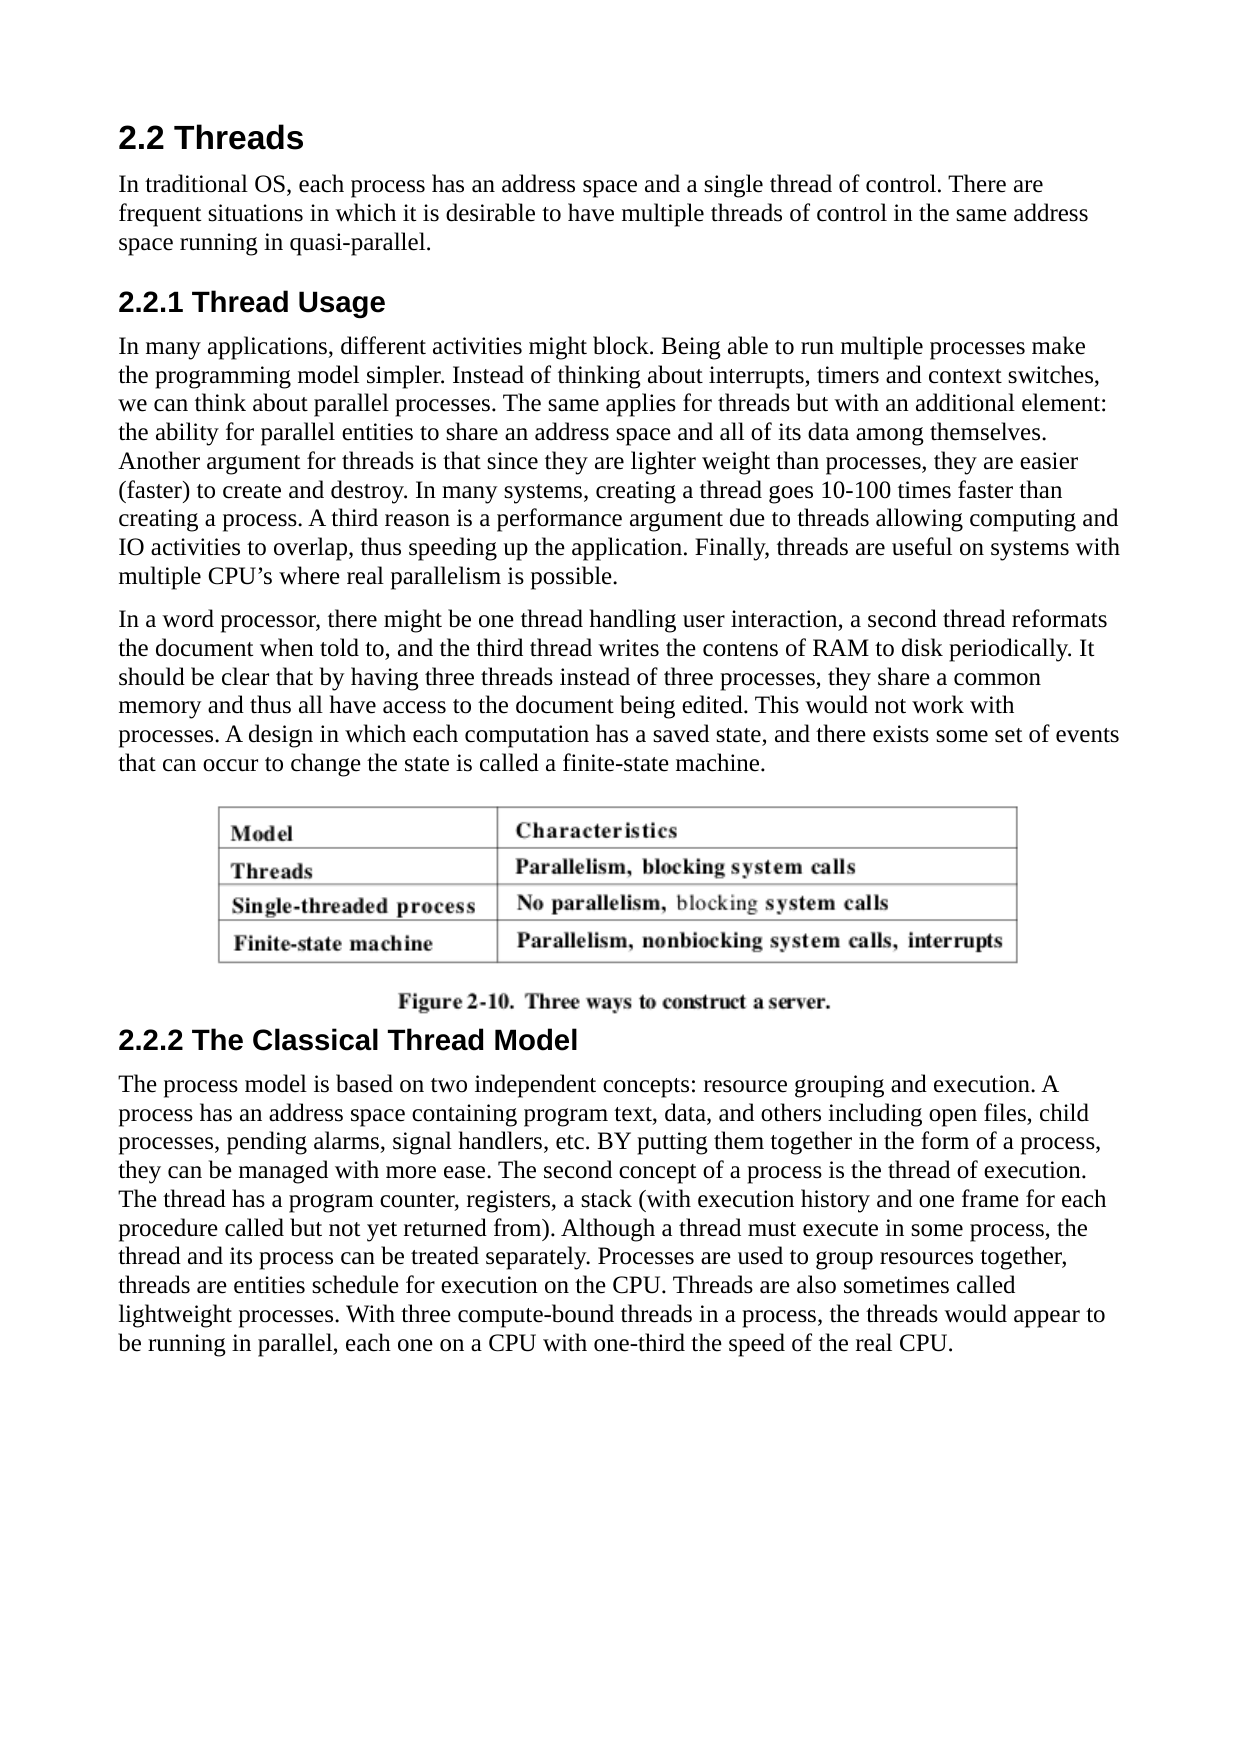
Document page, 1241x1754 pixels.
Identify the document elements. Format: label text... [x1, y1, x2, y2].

text In traditional OS, each process has an address space and a single thread of control. There are frequent situations in which it is desirable to have multiple threads of control in the same address space running in quasi-parallel. [118, 169, 1122, 256]
subtitle 2.2 Threads [118, 118, 1122, 157]
text The process model is based on two independent concepts: resource grouping and execution. A process has an address space containing program text, data, and others including open files, child processes, pending alarms, signal handlers, etc. BY putting them together in the form of a process, they can be managed with more ease. The second concept of a process is the thread of execution. The thread has a program counter, registers, a stack (with execution history and one frame for each procedure called but not yet returned from). Although a thread must execute in some process, the thread and its process can be treated separately. Processes are used to group resources together, threads are entities schedule for execution on the CPU. Threads are also sometimes called lightweight processes. With three compute-bound threads in a process, the threads would appear to be running in parallel, each one on a CPU with one-third the speed of the real CPU. [118, 1069, 1122, 1356]
picture [209, 791, 1032, 1023]
subtitle 2.2.2 The Classical Thread Model [118, 806, 1122, 1056]
text In many applications, different activities might block. Being able to run multiple processes make the programming model simpler. Instead of thinking about interrupts, timers and context switches, we can think about parallel processes. The same applies for threads but with an additional element: the ability for parallel entities to share an address space and all of its data among themselves. Another argument for threads is that since they are lighter weight than processes, they are easier (faster) to create and destroy. In many systems, creating a thread goes 10-100 times faster than creating a process. A third reason is a performance argument due to threads allowing computing and IO activities to overlap, thus speeding up the application. Finally, threads are useful on systems with multiple CPU’s where real parallelism is possible. [118, 331, 1122, 590]
subtitle 2.2.1 Thread Usage [118, 285, 1122, 318]
text In a word processor, there might be one thread handling user interaction, a second thread reformats the document when told to, and the third thread writes the contens of RAM to disk periodically. It should be clear that by having three threads instead of three processes, they share a common memory and thus all have access to the document being edited. This would not work with processes. A design in which each computation has a saved state, and there exists some set of events that can occur to change the state is called a finite-state machine. [118, 604, 1122, 777]
